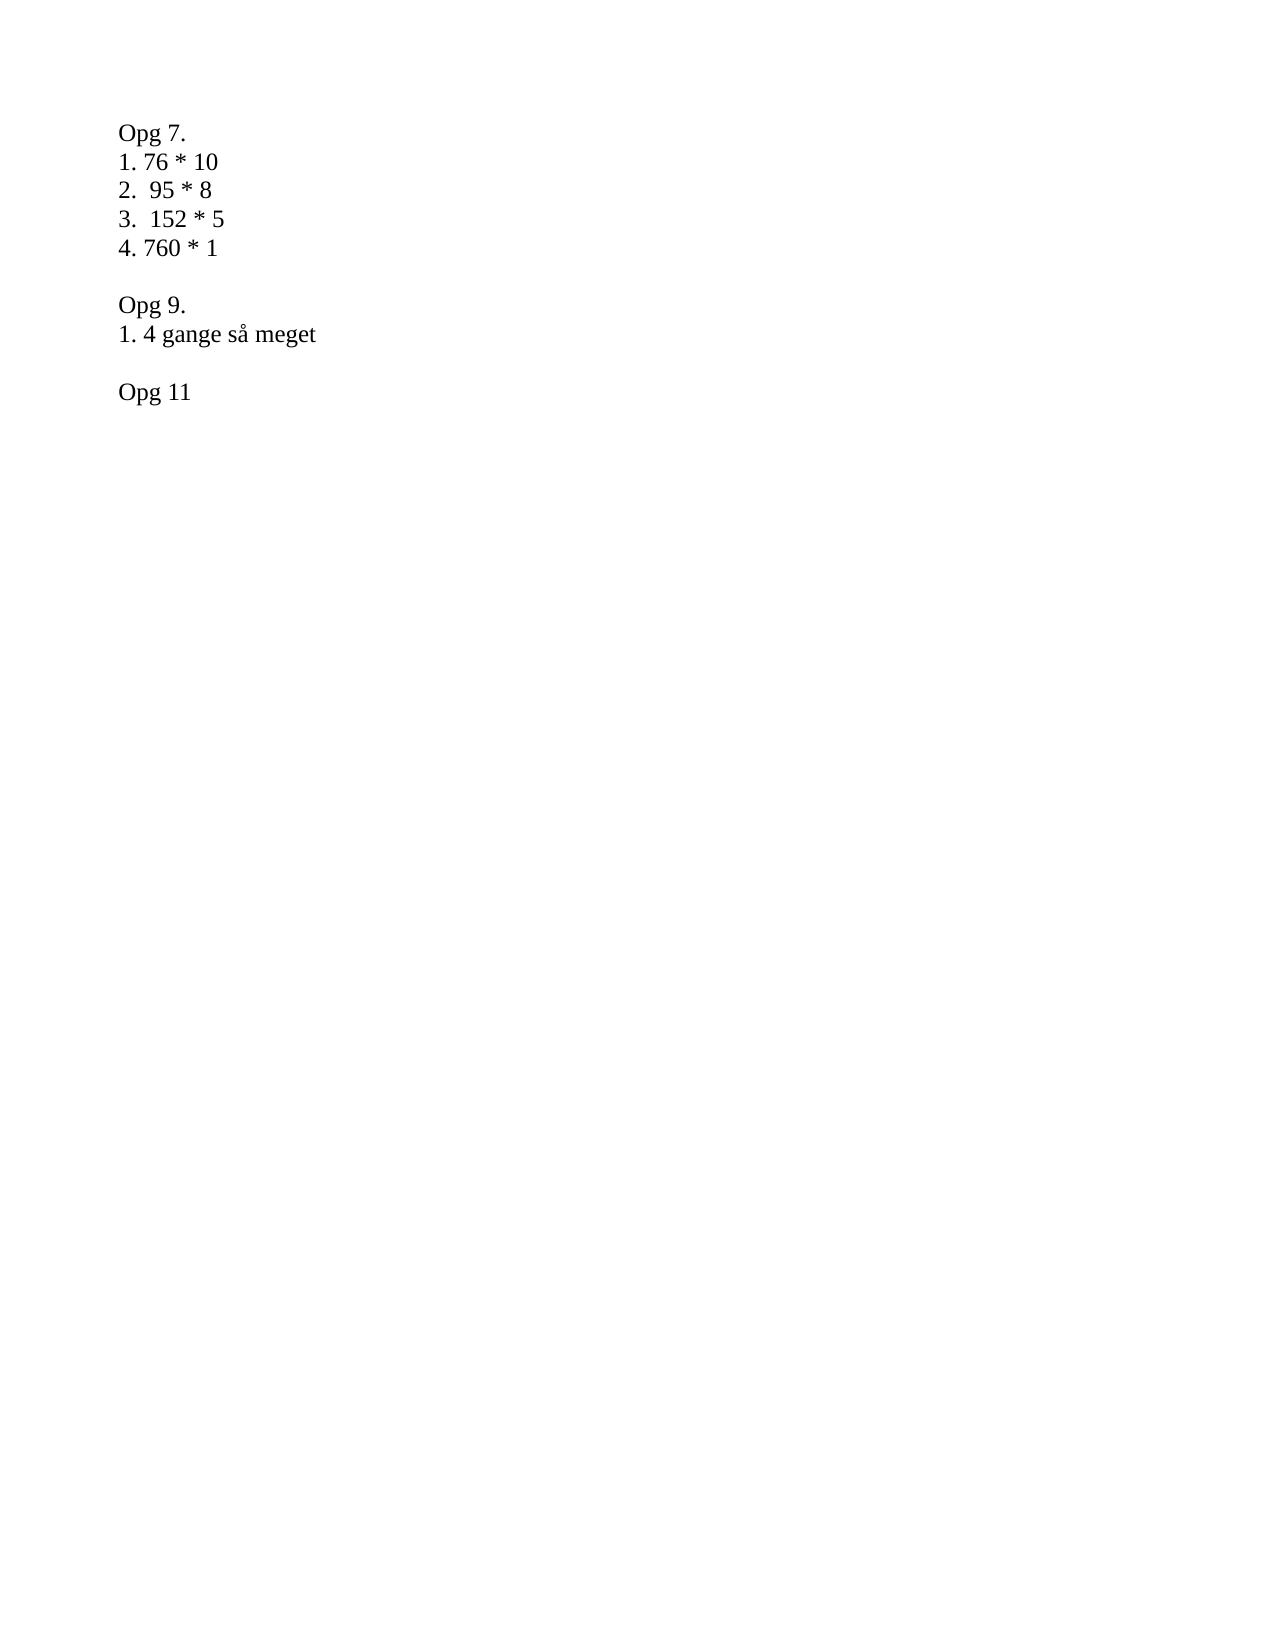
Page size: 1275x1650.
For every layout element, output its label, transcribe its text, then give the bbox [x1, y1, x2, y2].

text 1. 76 * 10 [118, 147, 1157, 176]
text Opg 9. [118, 291, 1157, 319]
text Opg 7. [118, 118, 1157, 147]
text 1. 4 gange så meget [118, 319, 1157, 348]
text 3. 152 * 5 [118, 204, 1157, 233]
text 2. 95 * 8 [118, 176, 1157, 204]
text Opg 11 [118, 377, 1157, 406]
text 4. 760 * 1 [118, 233, 1157, 262]
